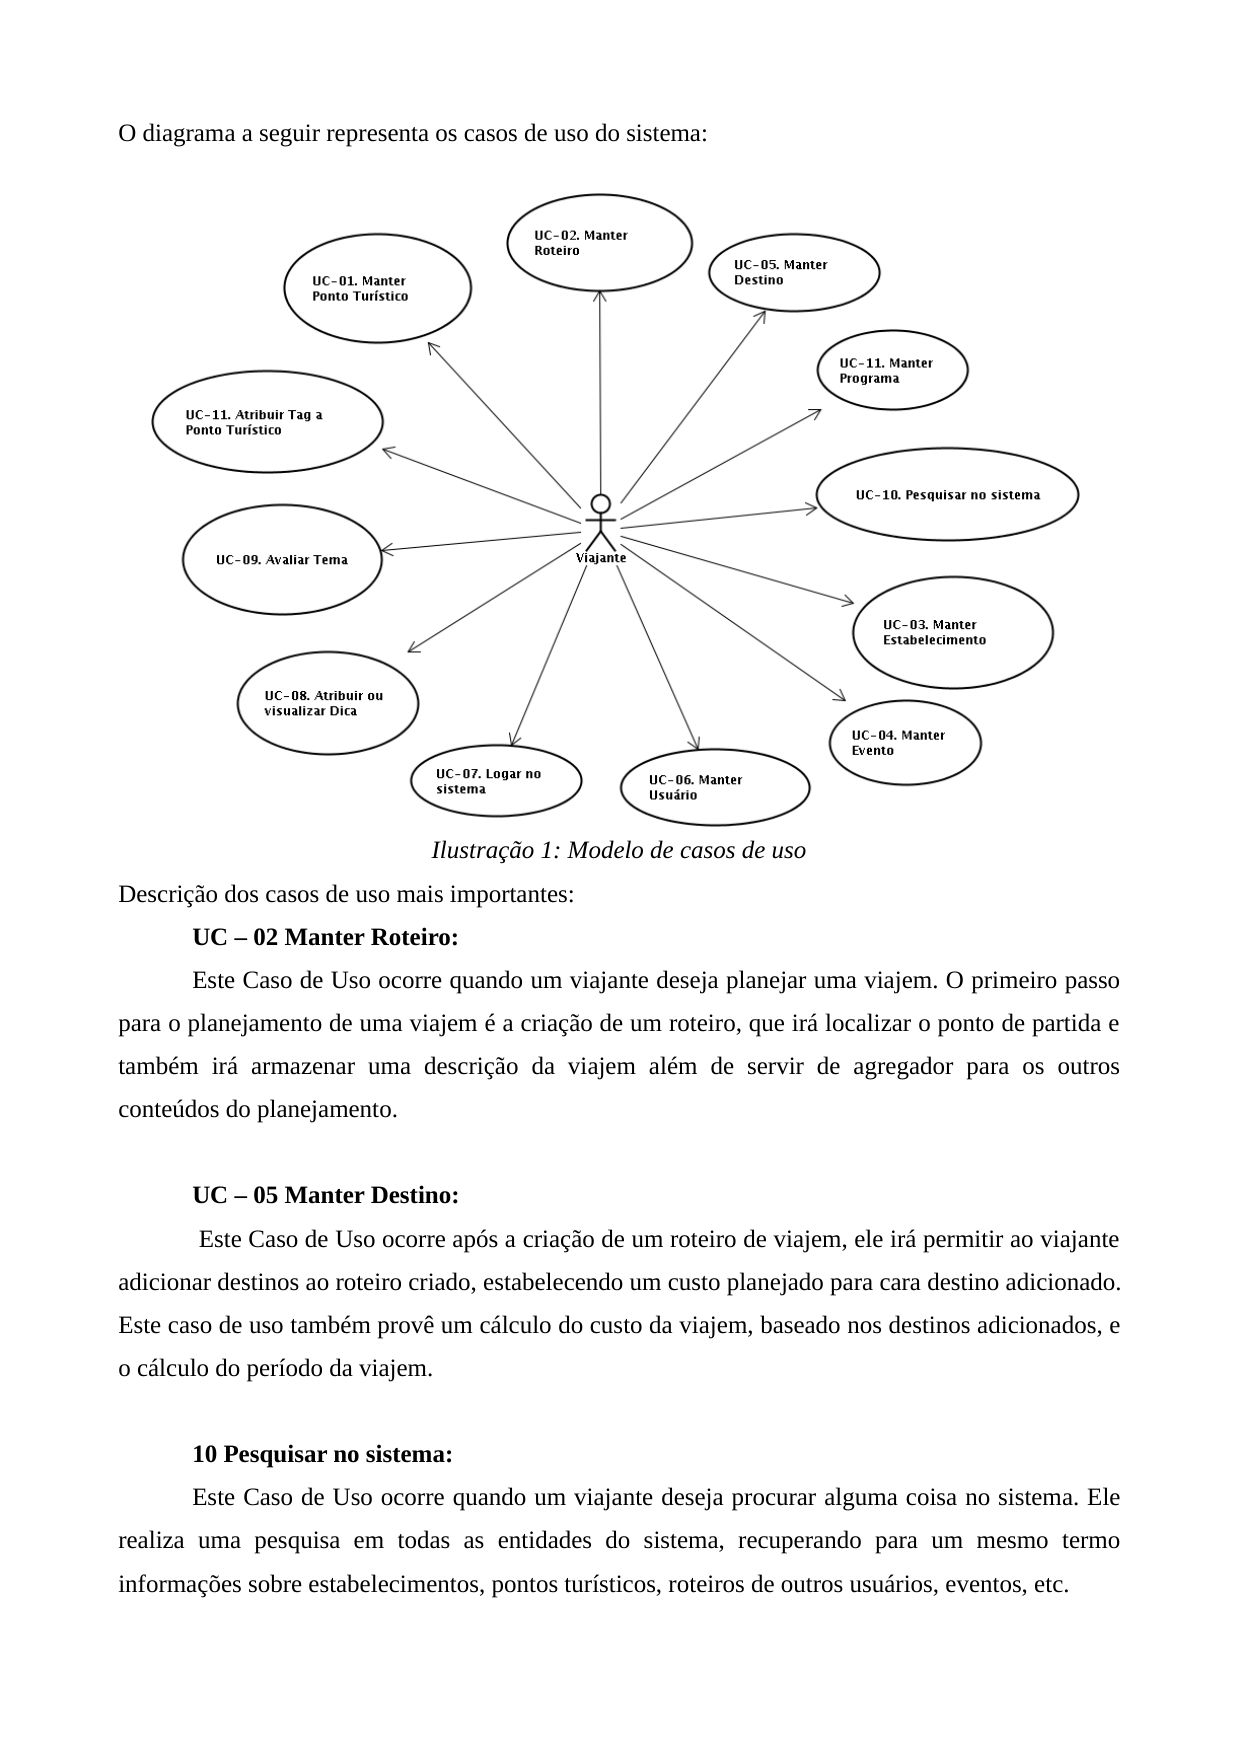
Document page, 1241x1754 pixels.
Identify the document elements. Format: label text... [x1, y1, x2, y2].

text Este Caso de Uso ocorre quando um viajante deseja planejar uma viajem. O primeiro passo para o planejamento de uma viajem é a criação de um roteiro, que irá localizar o ponto de partida e também irá armazenar uma descrição da viajem além de servir de agregador para os outros conteúdos do planejamento. [118, 965, 1122, 1123]
text 10 Pesquisar no sistema: [118, 1439, 1122, 1468]
text O diagrama a seguir representa os casos de uso do sistema: [118, 118, 1122, 147]
text UC – 02 Manter Roteiro: [118, 922, 1122, 951]
text Descrição dos casos de uso mais importantes: [118, 161, 1122, 907]
text Ilustração 1: Modelo de casos de uso [122, 174, 1118, 864]
text UC – 05 Manter Destino: [118, 1181, 1122, 1209]
text Este Caso de Uso ocorre quando um viajante deseja procurar alguma coisa no sistema. Ele realiza uma pesquisa em todas as entidades do sistema, recuperando para um mesmo termo informações sobre estabelecimentos, pontos turísticos, roteiros de outros usuários, eventos, etc. [118, 1482, 1122, 1597]
text Este Caso de Uso ocorre após a criação de um roteiro de viajem, ele irá permitir ao viajante adicionar destinos ao roteiro criado, estabelecendo um custo planejado para cara destino adicionado. Este caso de uso também provê um cálculo do custo da viajem, baseado nos destinos adicionados, e o cálculo do período da viajem. [118, 1224, 1122, 1382]
picture [142, 185, 1089, 836]
